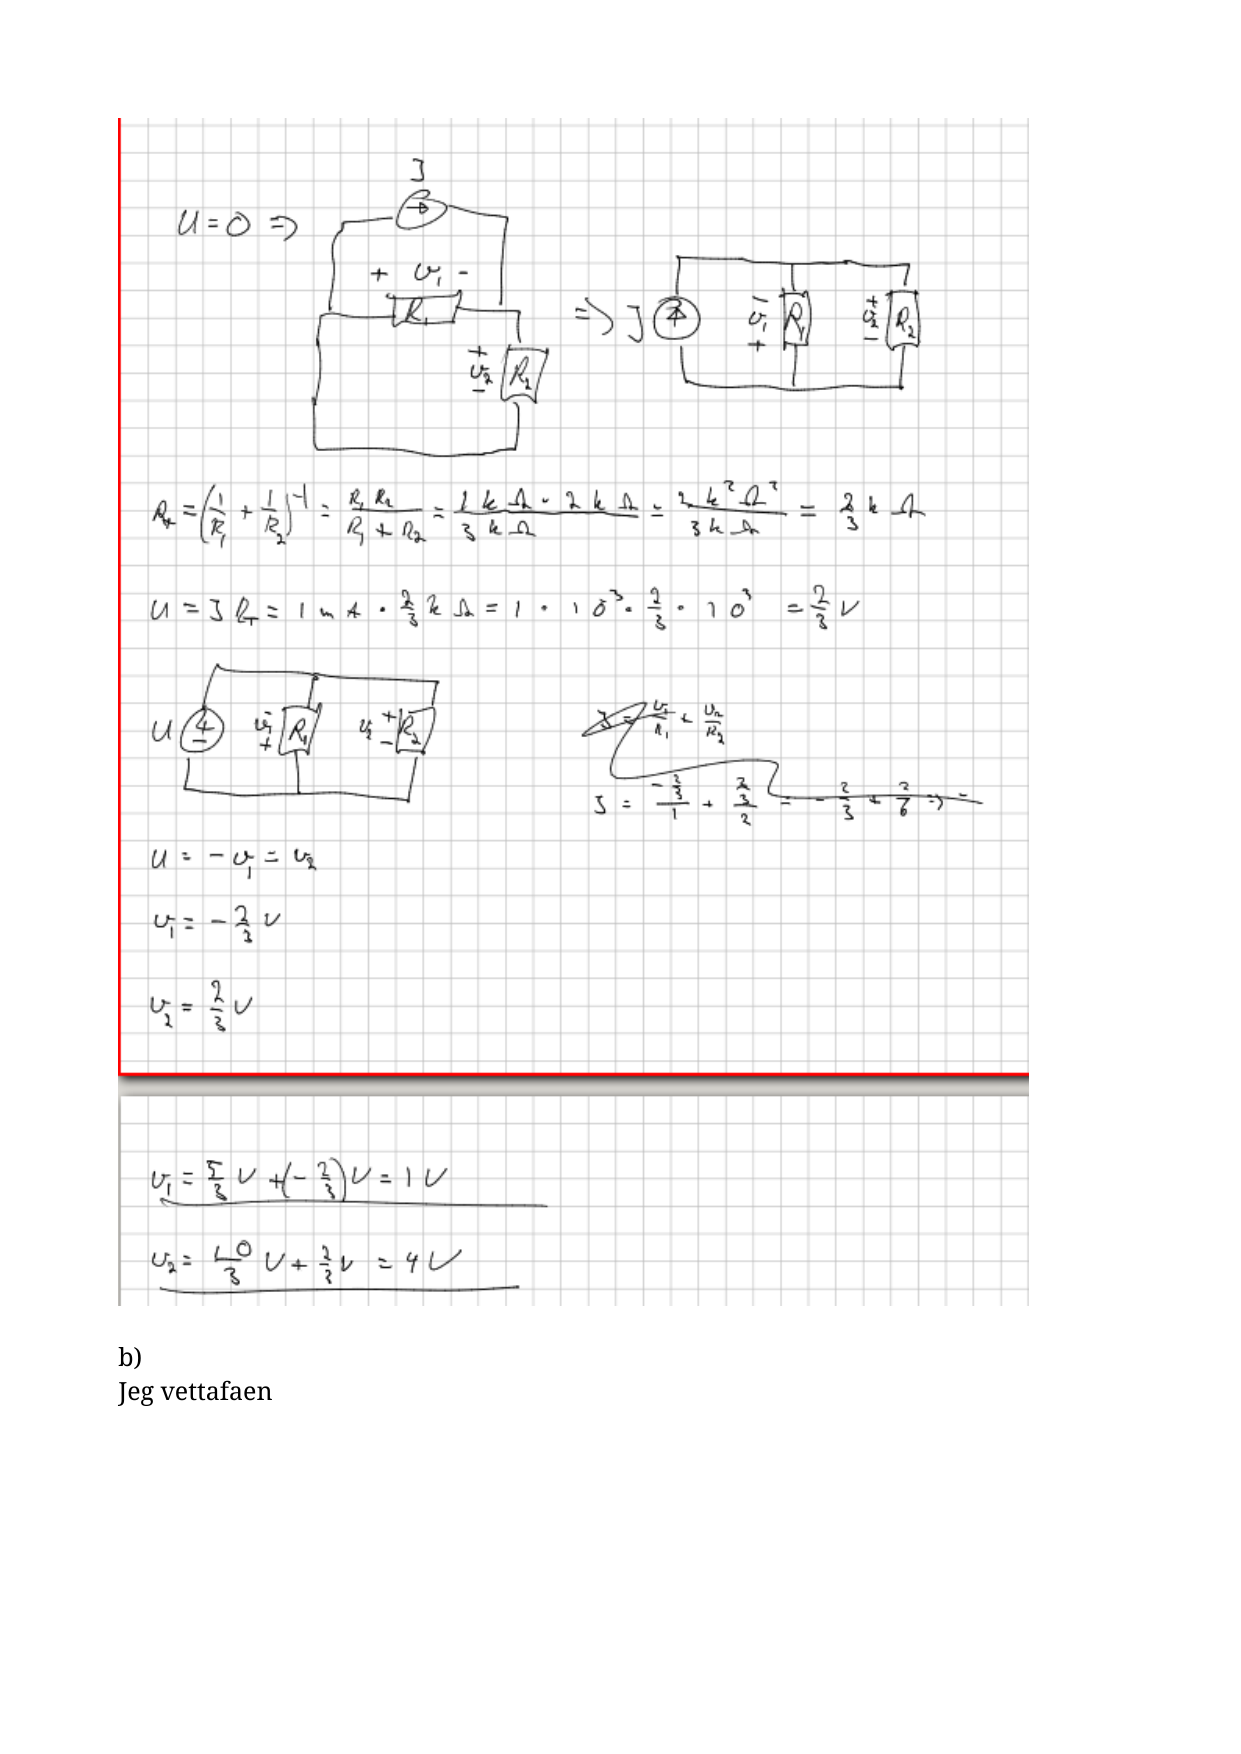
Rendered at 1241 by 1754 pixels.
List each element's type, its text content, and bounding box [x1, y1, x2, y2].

text b) [118, 1339, 1122, 1373]
picture [118, 118, 1029, 1306]
text Jeg vettafaen [118, 1373, 1122, 1408]
